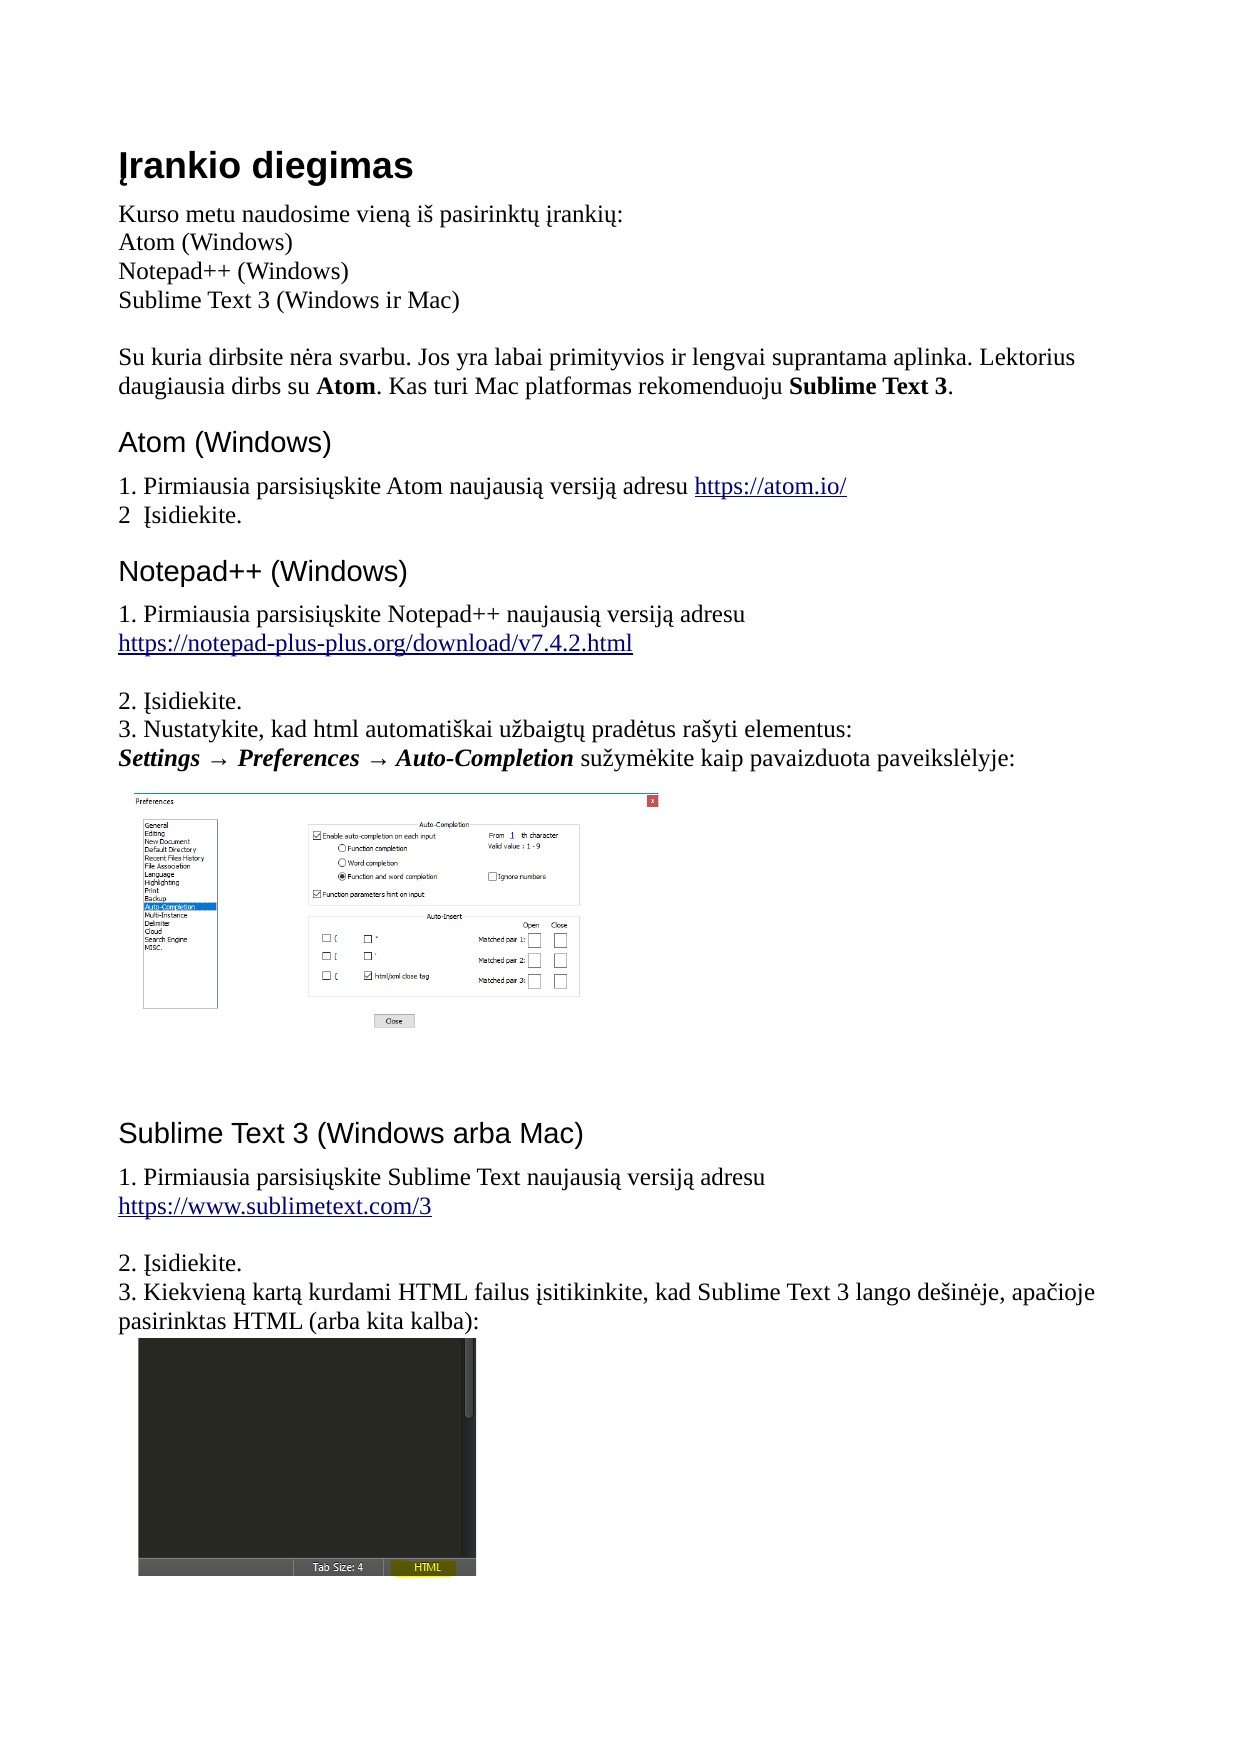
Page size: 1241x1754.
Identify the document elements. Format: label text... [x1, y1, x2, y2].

list 2 Įsidiekite. [118, 500, 1122, 528]
list Kurso metu naudosime vieną iš pasirinktų įrankių: [118, 199, 1122, 227]
picture [138, 1338, 477, 1578]
subtitle Sublime Text 3 (Windows arba Mac) [118, 1116, 1122, 1149]
picture [133, 793, 659, 1034]
text Su kuria dirbsite nėra svarbu. Jos yra labai primityvios ir lengvai suprantama aplinka. Lektorius daugiausia dirbs su Atom. Kas turi Mac platformas rekomenduoju Sublime Text 3. [118, 342, 1122, 400]
text 2. Įsidiekite. [118, 686, 1122, 714]
subtitle Atom (Windows) [118, 425, 1122, 458]
list Atom (Windows) [118, 227, 1122, 256]
text 1. Pirmiausia parsisiųskite Sublime Text naujausią versiją adresu [118, 1162, 1122, 1191]
subtitle Notepad++ (Windows) [118, 553, 1122, 587]
text 2. Įsidiekite. [118, 1248, 1122, 1277]
text Settings → Preferences → Auto-Completion sužymėkite kaip pavaizduota paveikslėlyje: [118, 743, 1122, 772]
text 1. Pirmiausia parsisiųskite Notepad++ naujausią versiją adresu [118, 599, 1122, 628]
text https://www.sublimetext.com/3 [118, 1191, 1122, 1219]
text 3. Nustatykite, kad html automatiškai užbaigtų pradėtus rašyti elementus: [118, 714, 1122, 743]
subtitle Įrankio diegimas [118, 143, 1122, 186]
text 3. Kiekvieną kartą kurdami HTML failus įsitikinkite, kad Sublime Text 3 lango dešinėje, apačioje pasirinktas HTML (arba kita kalba): [118, 1277, 1122, 1334]
list 1. Pirmiausia parsisiųskite Atom naujausią versiją adresu https://atom.io/ [118, 471, 1122, 500]
list Notepad++ (Windows) [118, 256, 1122, 285]
text https://notepad-plus-plus.org/download/v7.4.2.html [118, 628, 1122, 657]
list Sublime Text 3 (Windows ir Mac) [118, 285, 1122, 314]
